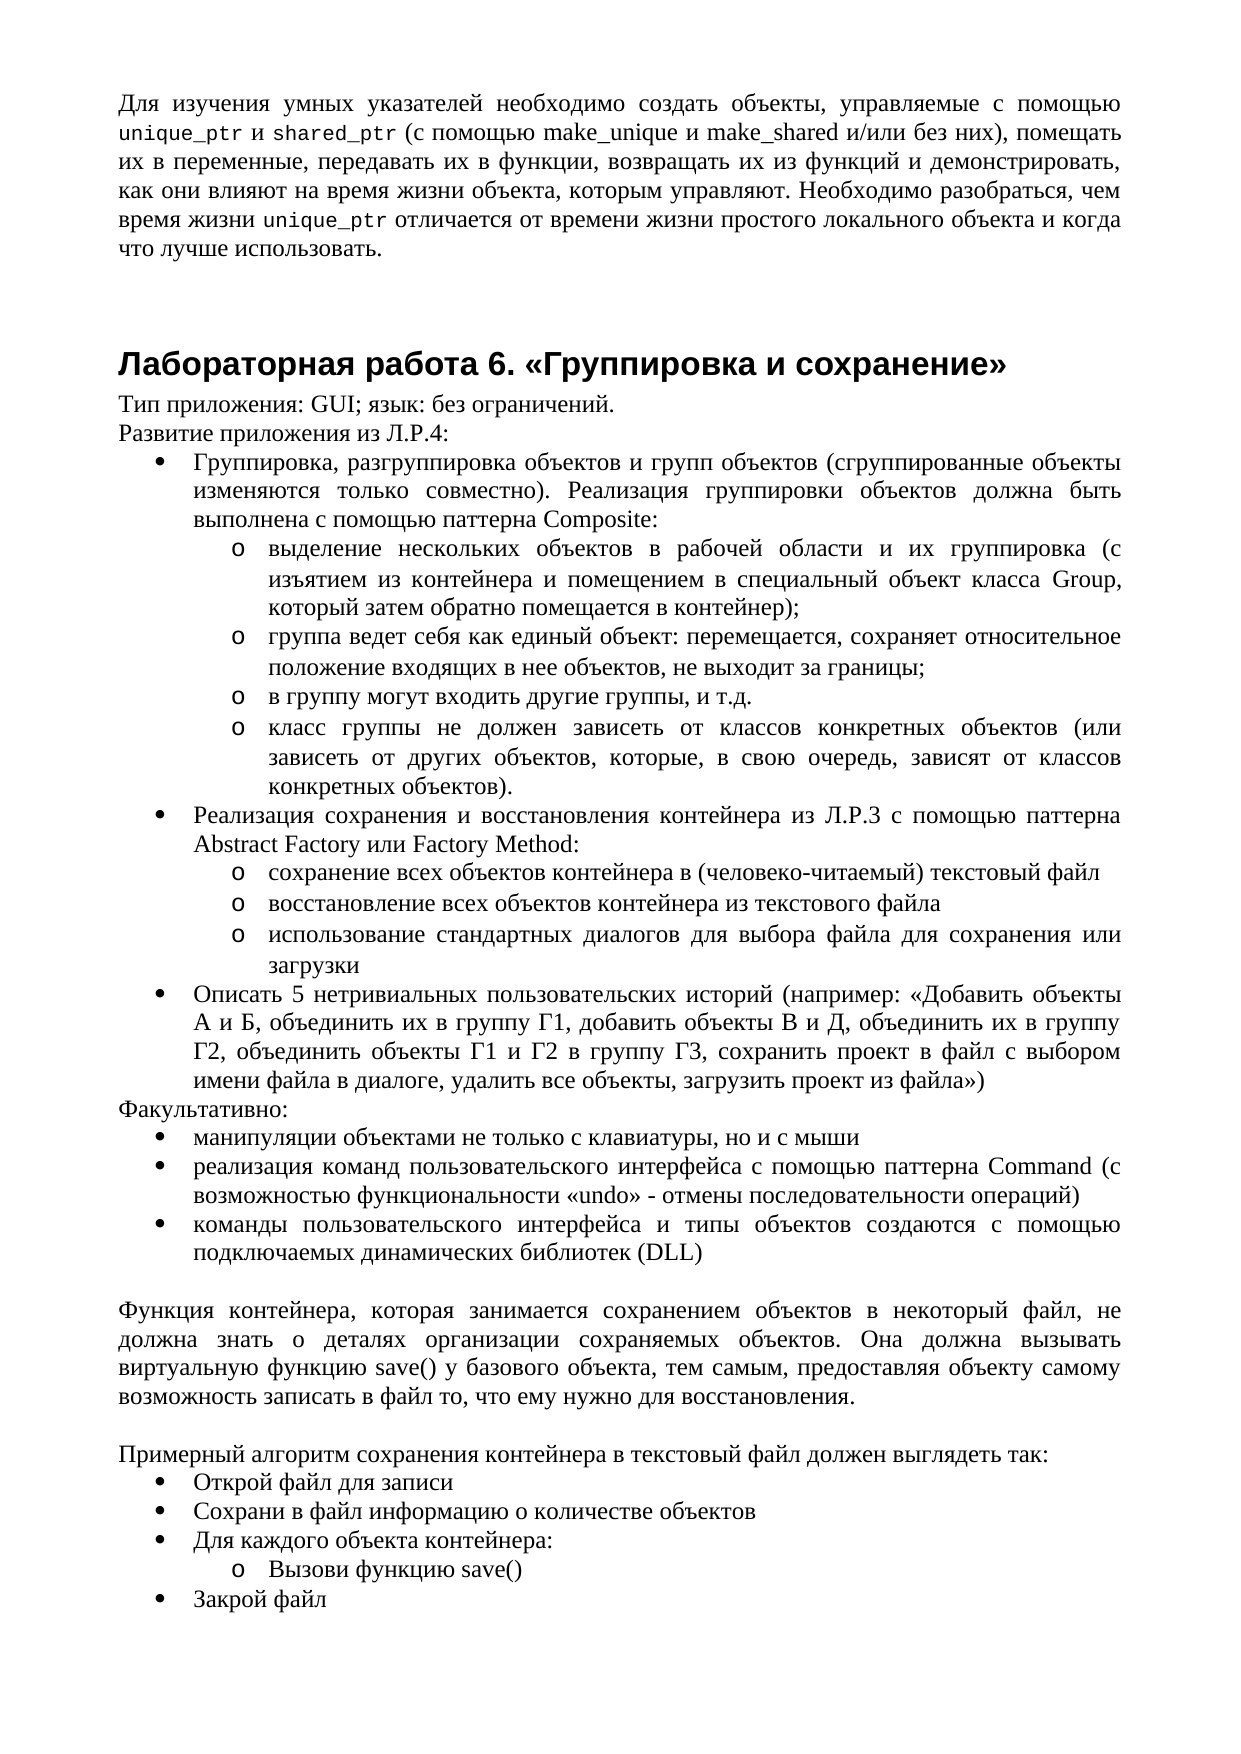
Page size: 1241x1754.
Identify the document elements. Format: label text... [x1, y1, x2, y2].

list класс группы не должен зависеть от классов конкретных объектов (или зависеть от других объектов, которые, в свою очередь, зависят от классов конкретных объектов). [231, 712, 1122, 800]
list группа ведет себя как единый объект: перемещается, сохраняет относительное положение входящих в нее объектов, не выходит за границы; [231, 621, 1122, 681]
list Вызови функцию save() [231, 1554, 1122, 1584]
list команды пользовательского интерфейса и типы объектов создаются с помощью подключаемых динамических библиотек (DLL) [156, 1209, 1122, 1266]
text Развитие приложения из Л.Р.4: [118, 418, 1122, 447]
list Группировка, разгруппировка объектов и групп объектов (сгруппированные объекты изменяются только совместно). Реализация группировки объектов должна быть выполнена с помощью паттерна Composite: [156, 447, 1122, 533]
list использование стандартных диалогов для выбора файла для сохранения или загрузки [231, 919, 1122, 979]
list восстановление всех объектов контейнера из текстового файла [231, 888, 1122, 919]
list сохранение всех объектов контейнера в (человеко-читаемый) текстовый файл [231, 857, 1122, 888]
text Для изучения умных указателей необходимо создать объекты, управляемые с помощью unique_ptr и shared_ptr (с помощью make_unique и make_shared и/или без них), помещать их в переменные, передавать их в функции, возвращать их из функций и демонстрировать, как они влияют на время жизни объекта, которым управляют. Необходимо разобраться, чем время жизни unique_ptr отличается от времени жизни простого локального объекта и когда что лучше использовать. [118, 88, 1122, 262]
subtitle Лабораторная работа 6. «Группировка и сохранение» [118, 344, 1122, 383]
text Факультативно: [118, 1094, 1122, 1122]
list Описать 5 нетривиальных пользовательских историй (например: «Добавить объекты А и Б, объединить их в группу Г1, добавить объекты В и Д, объединить их в группу Г2, объединить объекты Г1 и Г2 в группу Г3, сохранить проект в файл с выбором имени файла в диалоге, удалить все объекты, загрузить проект из файла») [156, 979, 1122, 1094]
list манипуляции объектами не только с клавиатуры, но и с мыши [156, 1122, 1122, 1151]
list Реализация сохранения и восстановления контейнера из Л.Р.3 с помощью паттерна Abstract Factory или Factory Method: [156, 800, 1122, 857]
list Открой файл для записи [156, 1467, 1122, 1496]
list Закрой файл [156, 1584, 1122, 1613]
text Примерный алгоритм сохранения контейнера в текстовый файл должен выглядеть так: [118, 1439, 1122, 1467]
text Тип приложения: GUI; язык: без ограничений. [118, 389, 1122, 418]
list Для каждого объекта контейнера: [156, 1525, 1122, 1554]
list в группу могут входить другие группы, и т.д. [231, 681, 1122, 712]
list выделение нескольких объектов в рабочей области и их группировка (с изъятием из контейнера и помещением в специальный объект класса Group, который затем обратно помещается в контейнер); [231, 533, 1122, 621]
text Функция контейнера, которая занимается сохранением объектов в некоторый файл, не должна знать о деталях организации сохраняемых объектов. Она должна вызывать виртуальную функцию save() у базового объекта, тем самым, предоставляя объекту самому возможность записать в файл то, что ему нужно для восстановления. [118, 1295, 1122, 1410]
list Сохрани в файл информацию о количестве объектов [156, 1496, 1122, 1525]
list реализация команд пользовательского интерфейса с помощью паттерна Command (с возможностью функциональности «undo» - отмены последовательности операций) [156, 1151, 1122, 1209]
